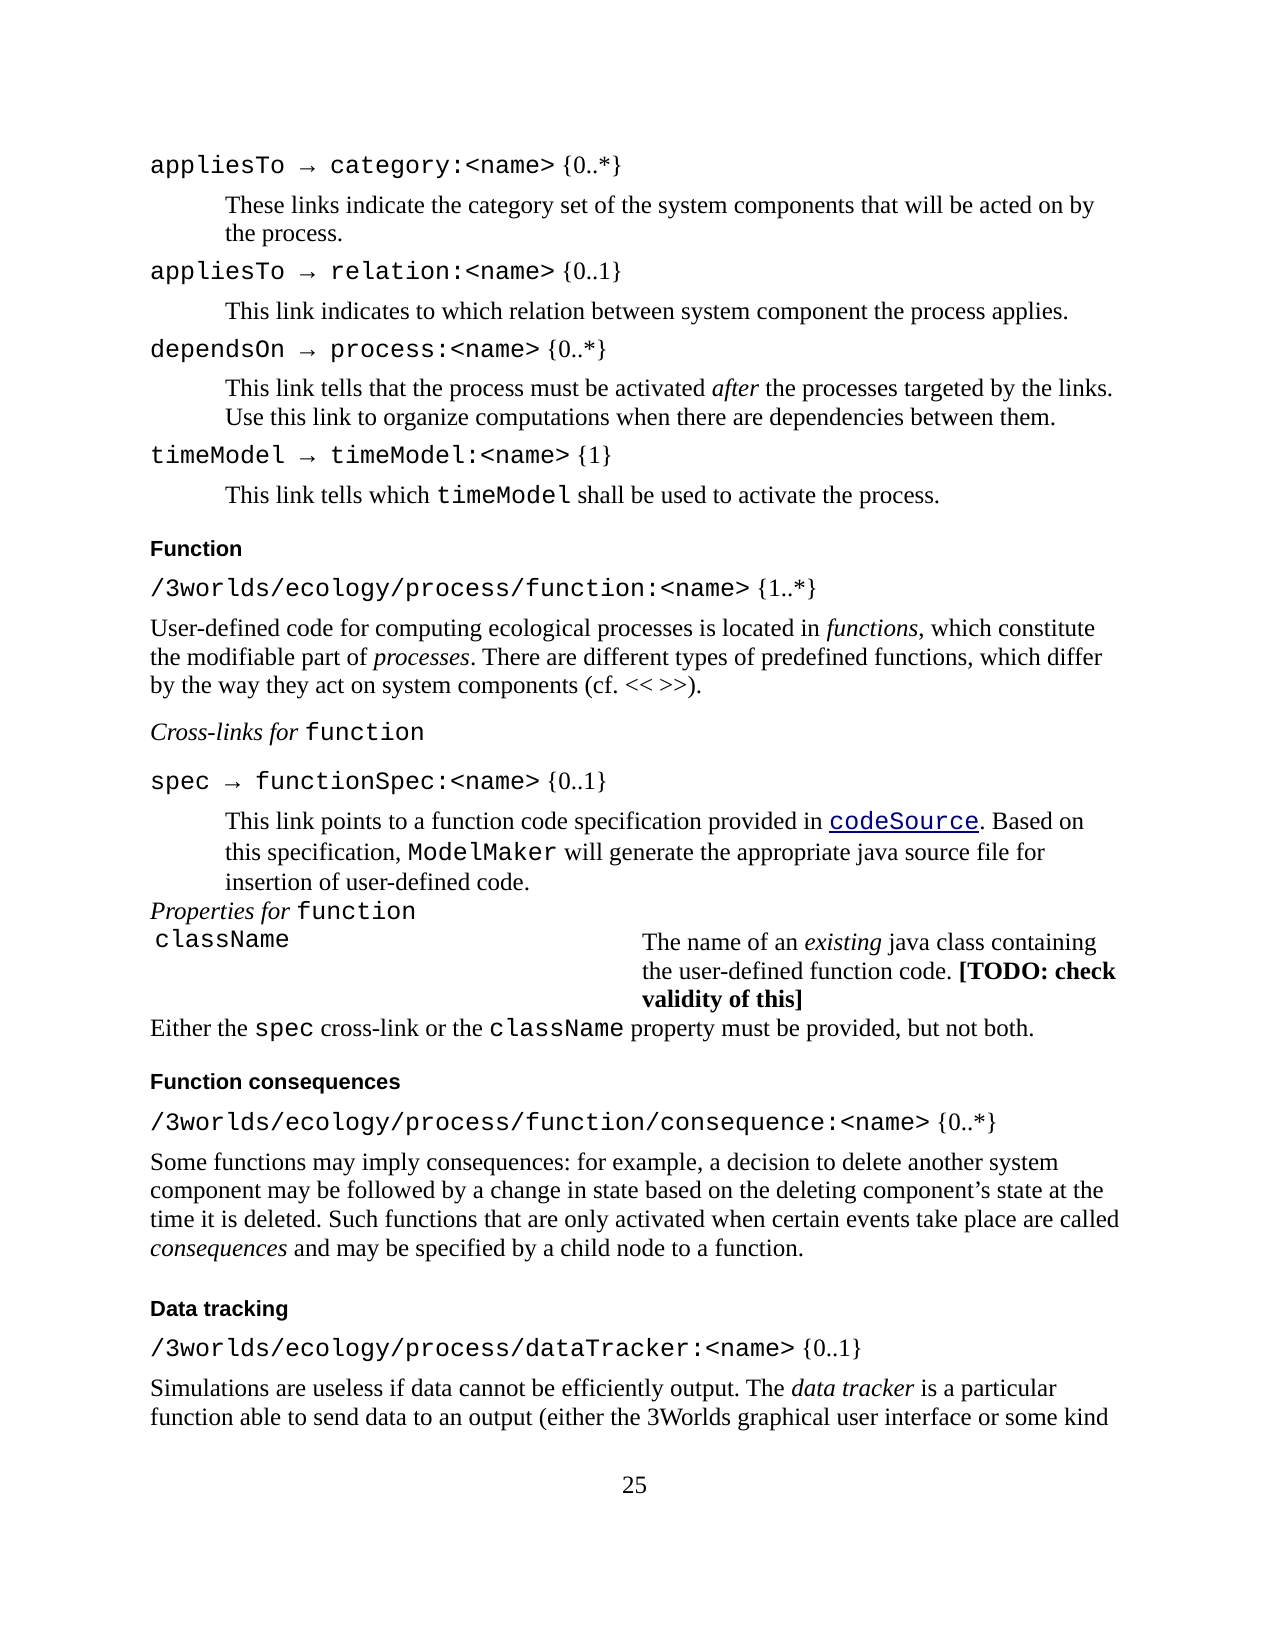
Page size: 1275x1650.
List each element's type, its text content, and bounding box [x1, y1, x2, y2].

subtitle Data tracking [150, 1296, 1125, 1321]
text Properties for function [150, 896, 1125, 927]
text appliesTo → relation:<name> {0..1} [150, 256, 1125, 287]
text Cross-links for function [150, 717, 1125, 748]
table_header The name of an existing java class containing the user-defined function code. [TODO: check validity of this] [638, 927, 1125, 1013]
subtitle Function [150, 536, 1125, 561]
subtitle Function consequences [150, 1069, 1125, 1094]
text User-defined code for computing ecological processes is located in functions, which constitute the modifiable part of processes. There are different types of predefined functions, which differ by the way they act on system components (cf. << >>). [150, 613, 1125, 699]
text Simulations are useless if data cannot be efficiently output. The data tracker is a particular function able to send data to an output (either the 3Worlds graphical user interface or some kind [150, 1373, 1125, 1431]
text /3worlds/ecology/process/dataTracker:<name> {0..1} [150, 1333, 1125, 1364]
text /3worlds/ecology/process/function:<name> {1..*} [150, 573, 1125, 604]
text These links indicate the category set of the system components that will be acted on by the process. [225, 190, 1125, 247]
text This link indicates to which relation between system component the process applies. [225, 296, 1125, 325]
text This link tells that the process must be activated after the processes targeted by the links. Use this link to organize computations when there are dependencies between them. [225, 373, 1125, 431]
text This link points to a function code specification provided in codeSource. Based on this specification, ModelMaker will generate the appropriate java source file for insertion of user-defined code. [225, 806, 1125, 896]
text Either the spec cross-link or the className property must be provided, but not both. [150, 1013, 1125, 1044]
text appliesTo → category:<name> {0..*} [150, 150, 1125, 181]
text Some functions may imply consequences: for example, a decision to delete another system component may be followed by a change in state based on the deleting component’s state at the time it is deleted. Such functions that are only activated when certain events take place are called consequences and may be specified by a child node to a function. [150, 1147, 1125, 1262]
text /3worlds/ecology/process/function/consequence:<name> {0..*} [150, 1107, 1125, 1138]
text timeModel → timeModel:<name> {1} [150, 440, 1125, 471]
text dependsOn → process:<name> {0..*} [150, 334, 1125, 364]
text This link tells which timeModel shall be used to activate the process. [225, 480, 1125, 511]
table_header className [150, 927, 637, 1013]
text spec → functionSpec:<name> {0..1} [150, 766, 1125, 797]
